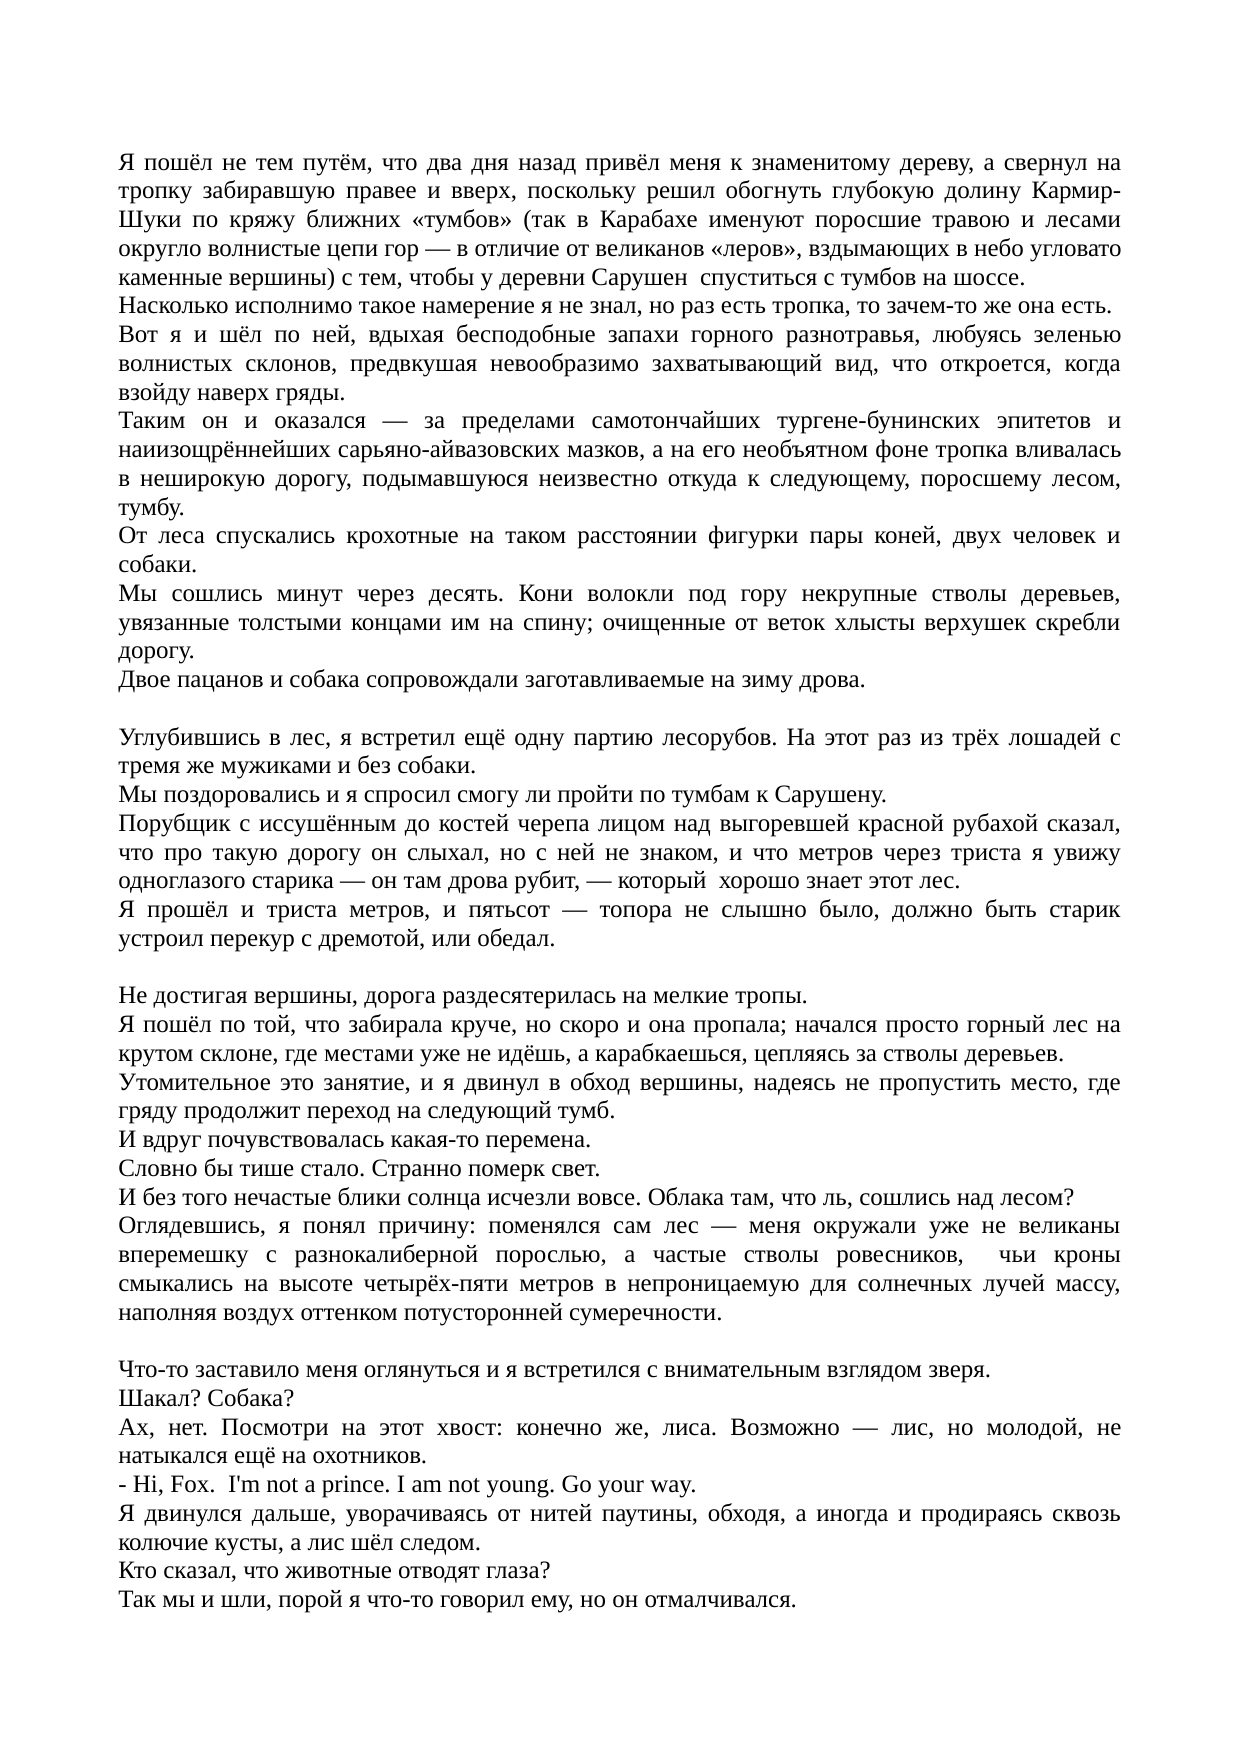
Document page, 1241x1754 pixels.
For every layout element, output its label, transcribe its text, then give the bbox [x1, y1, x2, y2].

text Я двинулся дальше, уворачиваясь от нитей паутины, обходя, а иногда и продираясь сквозь колючие кусты, а лис шёл следом. [118, 1498, 1122, 1556]
text Двое пацанов и собака сопровождали заготавливаемые на зиму дрова. [118, 664, 1122, 693]
text Насколько исполнимо такое намерение я не знал, но раз есть тропка, то зачем-то же она есть. [118, 291, 1122, 319]
text Мы сошлись минут через десять. Кони волокли под гору некрупные стволы деревьев, увязанные толстыми концами им на спину; очищенные от веток хлысты верхушек скребли дорогу. [118, 578, 1122, 664]
text Порубщик с иссушённым до костей черепа лицом над выгоревшей красной рубахой сказал, что про такую дорогу он слыхал, но с ней не знаком, и что метров через триста я увижу одноглазого старика — он там дрова рубит, — который хорошо знает этот лес. [118, 808, 1122, 894]
text И без того нечастые блики солнца исчезли вовсе. Облака там, что ль, сошлись над лесом? [118, 1182, 1122, 1211]
text И вдруг почувствовалась какая-то перемена. [118, 1124, 1122, 1153]
text Оглядевшись, я понял причину: поменялся сам лес — меня окружали уже не великаны вперемешку с разнокалиберной порослью, а частые стволы ровесников, чьи кроны смыкались на высоте четырёх-пяти метров в непроницаемую для солнечных лучей массу, наполняя воздух оттенком потусторонней сумеречности. [118, 1211, 1122, 1326]
text Словно бы тише стало. Странно померк свет. [118, 1153, 1122, 1182]
text Кто сказал, что животные отводят глаза? [118, 1556, 1122, 1584]
text Углубившись в лес, я встретил ещё одну партию лесорубов. На этот раз из трёх лошадей с тремя же мужиками и без собаки. [118, 722, 1122, 779]
text Мы поздоровались и я спросил смогу ли пройти по тумбам к Сарушену. [118, 779, 1122, 808]
text Я прошёл и триста метров, и пятьсот — топора не слышно было, должно быть старик устроил перекур с дремотой, или обедал. [118, 894, 1122, 952]
text Я пошёл по той, что забирала круче, но скоро и она пропала; начался просто горный лес на крутом склоне, где местами уже не идёшь, а карабкаешься, цепляясь за стволы деревьев. [118, 1009, 1122, 1067]
text Шакал? Собака? [118, 1383, 1122, 1412]
text Так мы и шли, порой я что-то говорил ему, но он отмалчивался. [118, 1584, 1122, 1613]
text Утомительное это занятие, и я двинул в обход вершины, надеясь не пропустить место, где гряду продолжит переход на следующий тумб. [118, 1067, 1122, 1124]
text От леса спускались крохотные на таком расстоянии фигурки пары коней, двух человек и собаки. [118, 521, 1122, 578]
text Вот я и шёл по ней, вдыхая бесподобные запахи горного разнотравья, любуясь зеленью волнистых склонов, предвкушая невообразимо захватывающий вид, что откроется, когда взойду наверх гряды. [118, 319, 1122, 406]
text Я пошёл не тем путём, что два дня назад привёл меня к знаменитому дереву, а свернул на тропку забиравшую правее и вверх, поскольку решил обогнуть глубокую долину Кармир-Шуки по кряжу ближних «тумбов» (так в Карабахе именуют поросшие травою и лесами округло волнистые цепи гор — в отличие от великанов «леров», вздымающих в небо угловато каменные вершины) с тем, чтобы у деревни Сарушен спуститься с тумбов на шоссе. [118, 147, 1122, 291]
text Ах, нет. Посмотри на этот хвост: конечно же, лиса. Возможно — лис, но молодой, не натыкался ещё на охотников. [118, 1412, 1122, 1469]
text Таким он и оказался — за пределами самотончайших тургене-бунинских эпитетов и наиизощрённейших сарьяно-айвазовских мазков, а на его необъятном фоне тропка вливалась в неширокую дорогу, подымавшуюся неизвестно откуда к следующему, поросшему лесом, тумбу. [118, 406, 1122, 521]
text Что-то заставило меня оглянуться и я встретился с внимательным взглядом зверя. [118, 1354, 1122, 1383]
text Не достигая вершины, дорога раздесятерилась на мелкие тропы. [118, 981, 1122, 1009]
text - Hi, Fox. I'm not a prince. I am not young. Go your way. [118, 1469, 1122, 1498]
